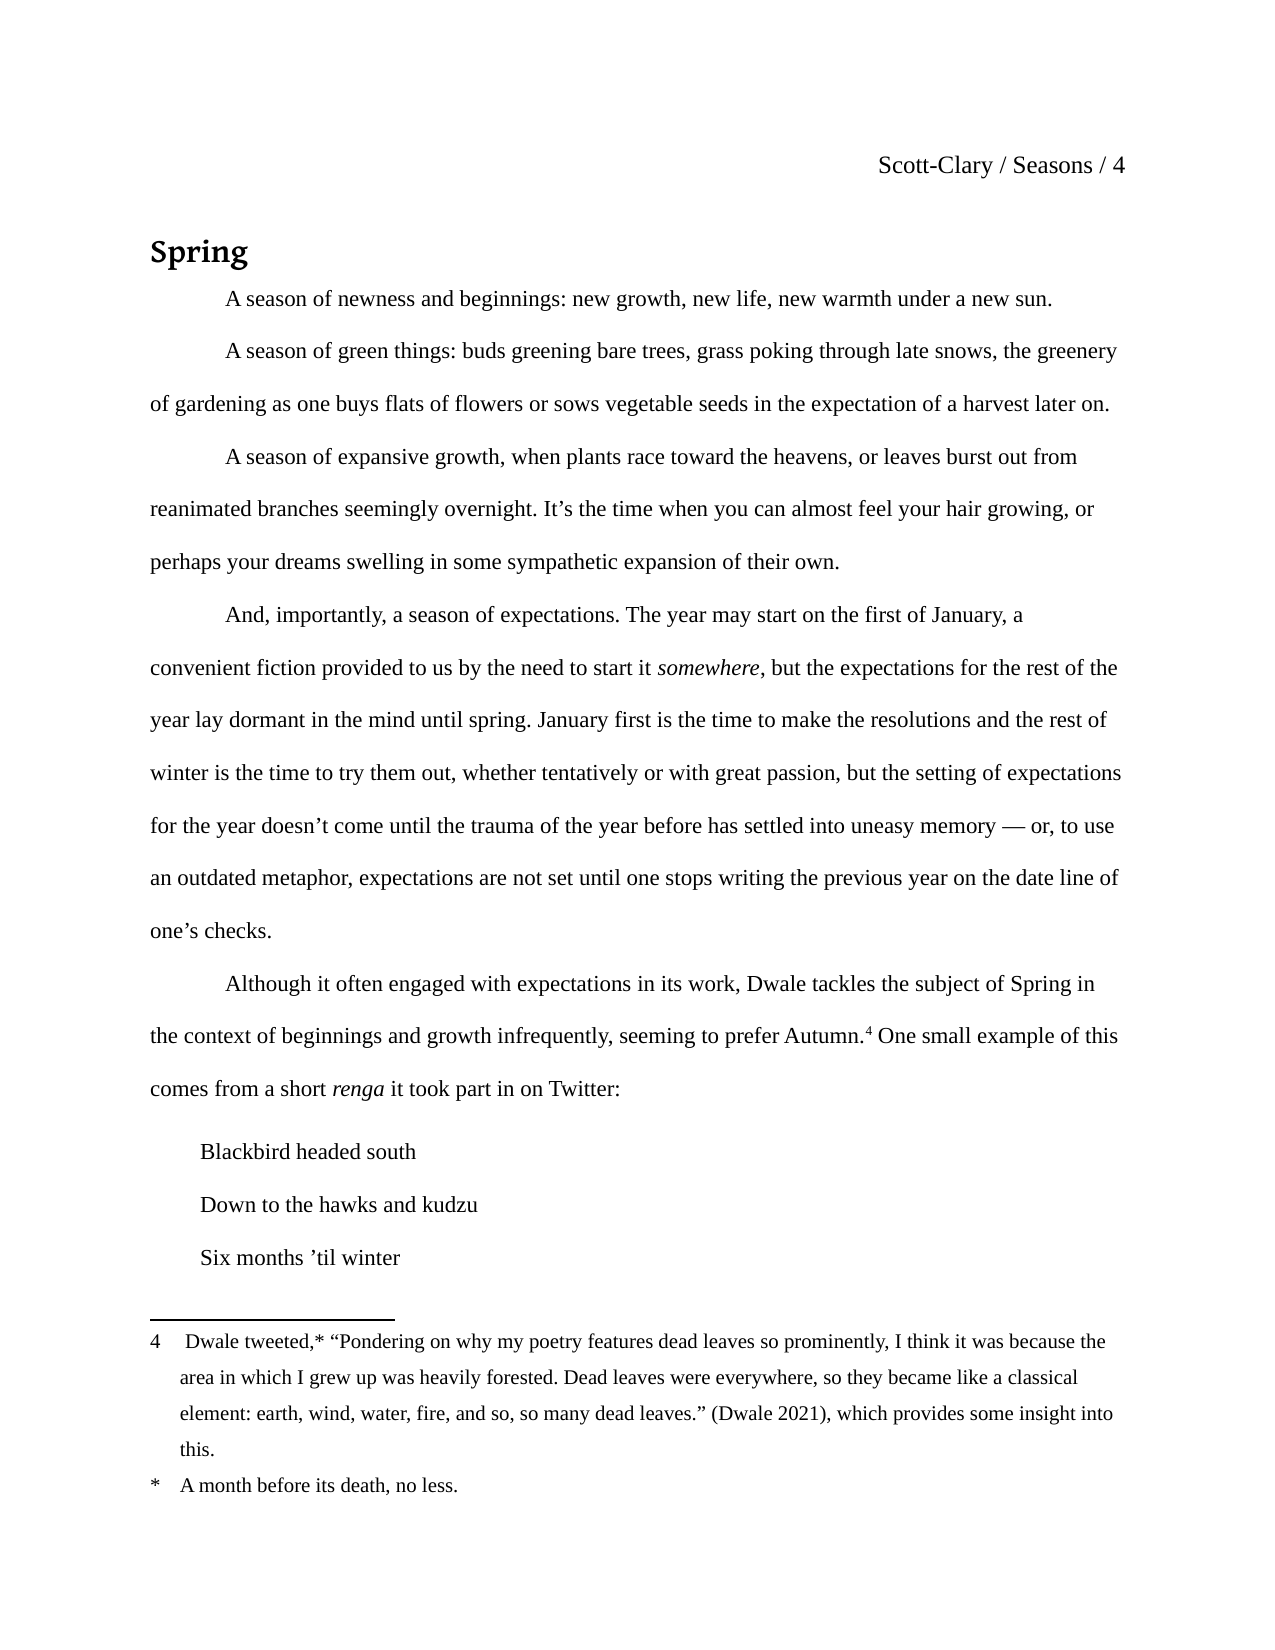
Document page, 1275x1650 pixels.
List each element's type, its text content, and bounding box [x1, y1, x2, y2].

text Blackbird headed south Down to the hawks and kudzu Six months ’til winter [200, 1138, 1075, 1270]
text Dwale tweeted,* “Pondering on why my poetry features dead leaves so prominently, I think it was because the area in which I grew up was heavily forested. Dead leaves were everywhere, so they became like a classical element: earth, wind, water, fire, and so, so many dead leaves.” (Dwale 2021), which provides some insight into this. [147, 1326, 1128, 1461]
text A season of green things: buds greening bare trees, grass poking through late snows, the greenery of gardening as one buys flats of flowers or sows vegetable seeds in the expectation of a harvest later on. [150, 337, 1125, 416]
text A season of newness and beginnings: new growth, new life, new warmth under a new sun. [150, 284, 1125, 311]
text * A month before its death, no less. [147, 1470, 1128, 1500]
text Although it often engaged with expectations in its work, Dwale tackles the subject of Spring in the context of beginnings and growth infrequently, seeming to prefer Autumn. One small example of this comes from a short renga it took part in on Twitter: [150, 970, 1125, 1102]
text A season of expansive growth, when plants race toward the heavens, or leaves burst out from reanimated branches seemingly overnight. It’s the time when you can almost feel your hair growing, or perhaps your dreams swelling in some sympathetic expansion of their own. [150, 443, 1125, 574]
subtitle Spring [150, 233, 1125, 272]
text And, importantly, a season of expectations. The year may start on the first of January, a convenient fiction provided to us by the need to start it somewhere, but the expectations for the rest of the year lay dormant in the mind until spring. January first is the time to make the resolutions and the rest of winter is the time to try them out, whether tentatively or with great passion, but the setting of expectations for the year doesn’t come until the trauma of the year before has settled into uneasy memory — or, to use an outdated metaphor, expectations are not set until one stops writing the previous year on the date line of one’s checks. [150, 601, 1125, 943]
